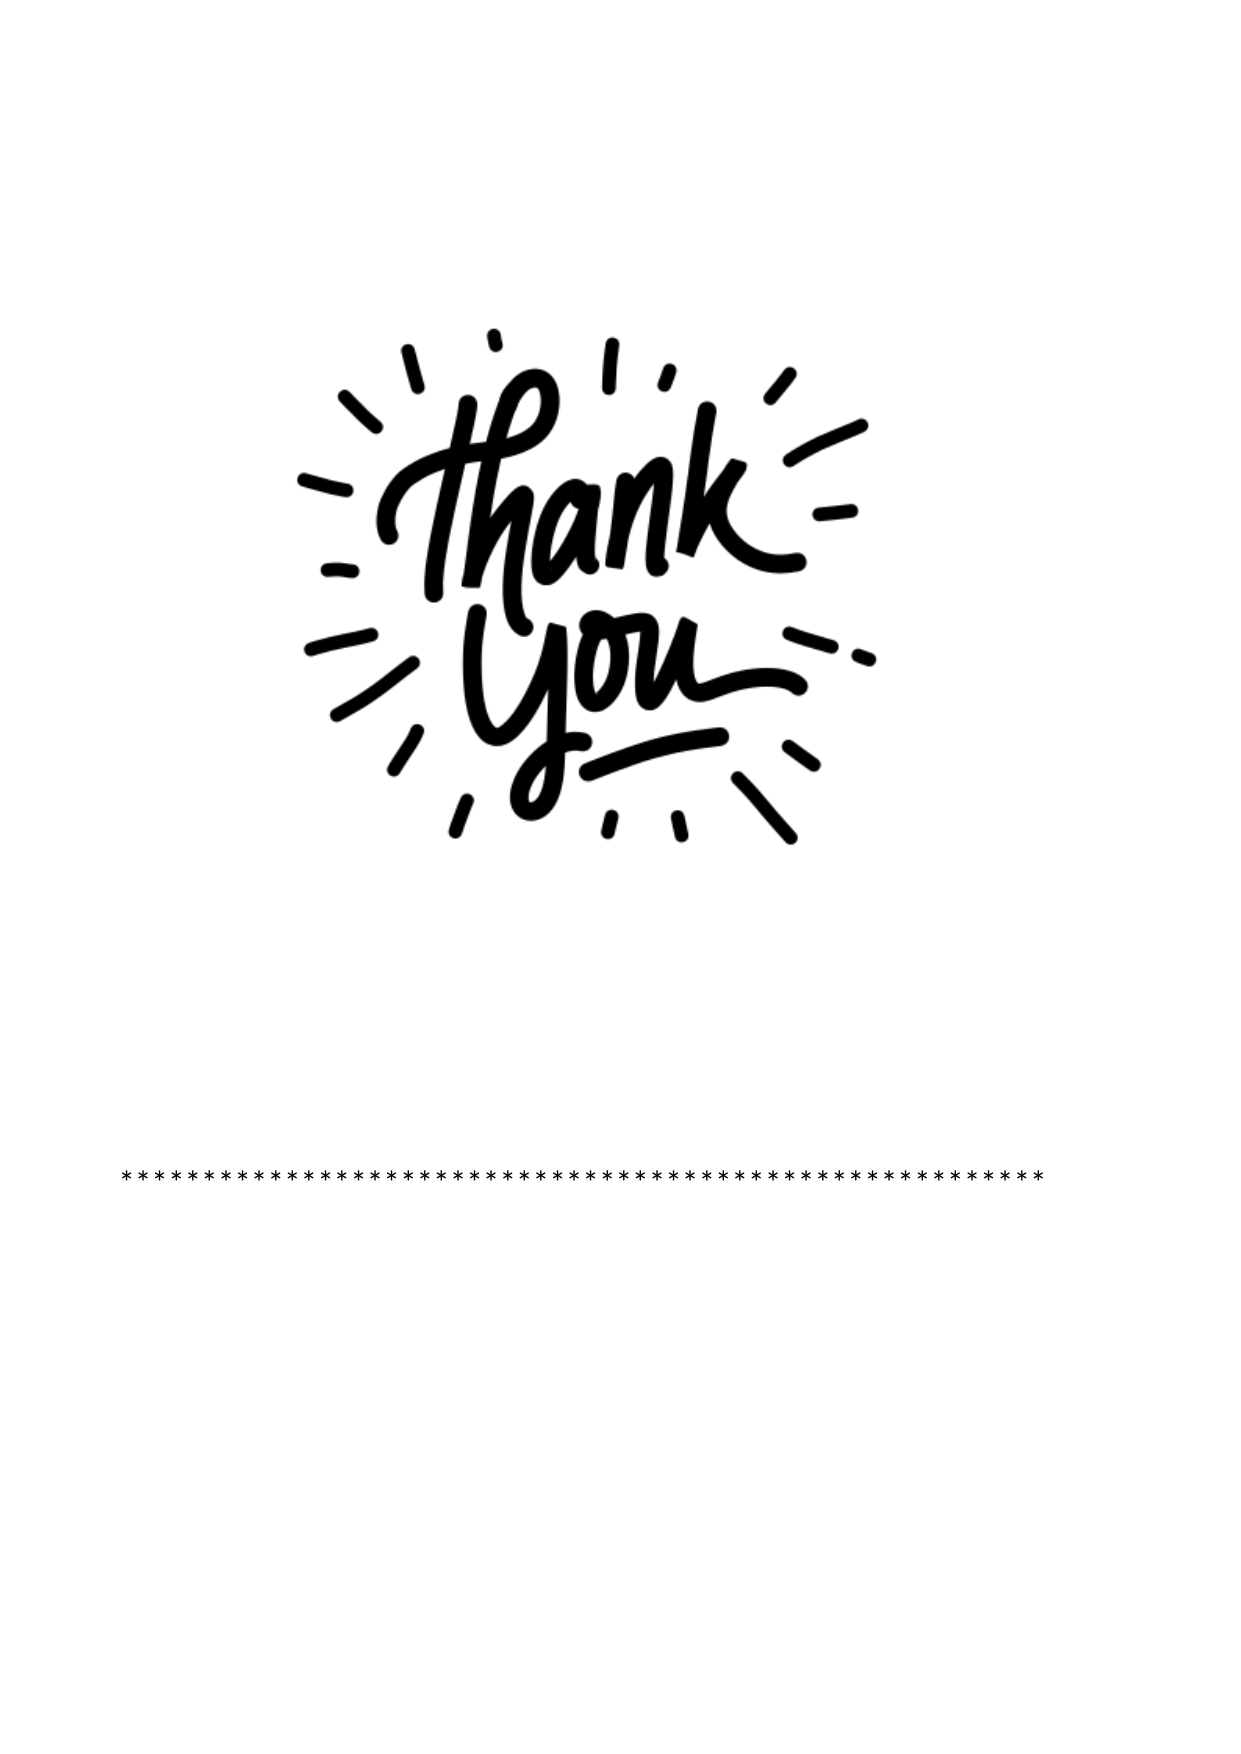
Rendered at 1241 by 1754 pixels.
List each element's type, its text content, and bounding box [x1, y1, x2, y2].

text ******************************************************** [118, 1162, 1122, 1202]
picture [118, 118, 1056, 1056]
